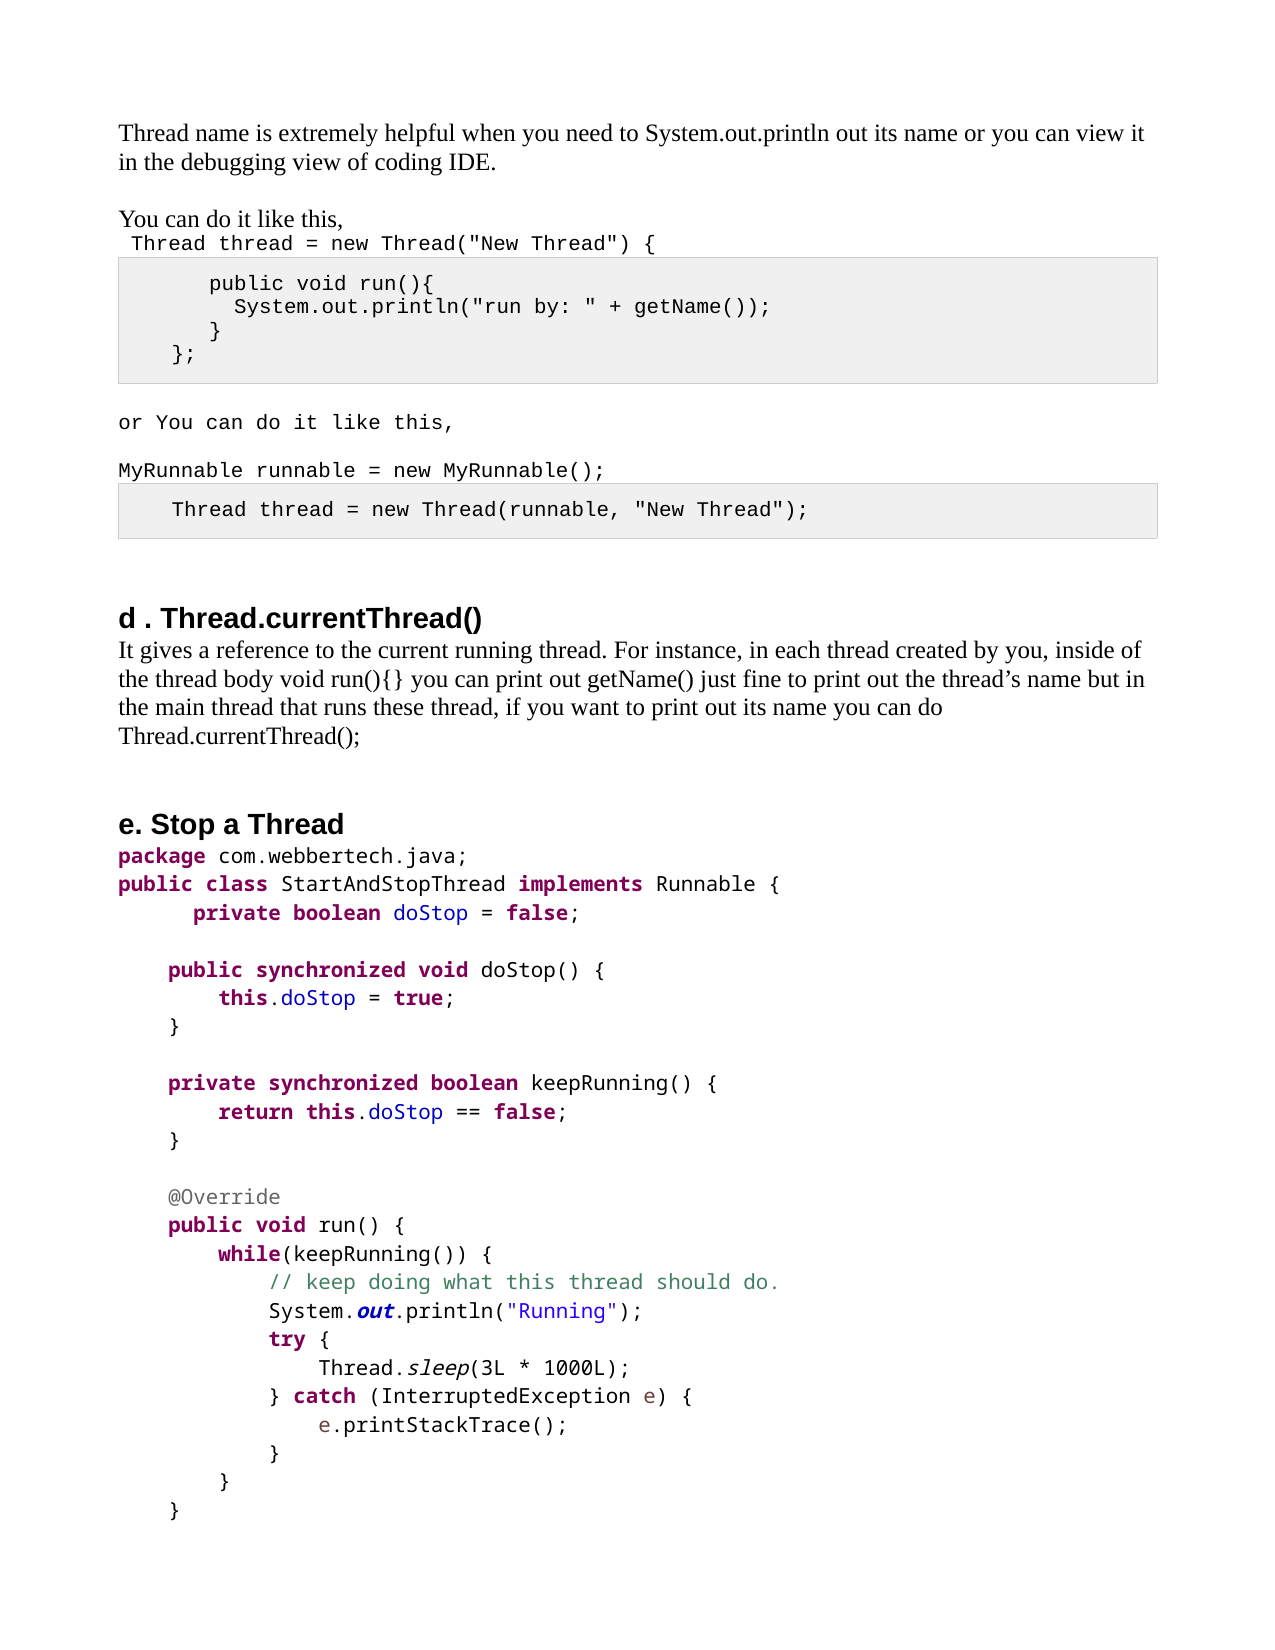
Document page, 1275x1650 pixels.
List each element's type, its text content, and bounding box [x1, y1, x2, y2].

text } catch (InterruptedException e) { [118, 1381, 1157, 1410]
text } [324, 304, 330, 312]
text public void run(){ [119, 258, 1157, 280]
text d . Thread.currentThread() [118, 601, 1157, 635]
text public class StartAndStopThread implements Runnable { [118, 869, 1157, 898]
text this.doStop = true; [118, 983, 1157, 1012]
text private synchronized boolean keepRunning() { [118, 1068, 1157, 1097]
text MyRunnable runnable = new MyRunnable(); [118, 459, 1157, 483]
text or You can do it like this, [118, 412, 1157, 436]
text } [338, 304, 343, 312]
text } [500, 304, 505, 312]
text e. Stop a Thread [118, 807, 1157, 841]
text while(keepRunning()) { [118, 1239, 1157, 1267]
text }; [119, 328, 1157, 383]
text } [118, 1438, 1157, 1467]
text System.out.println("Running"); [118, 1296, 1157, 1324]
text public void run() { [118, 1211, 1157, 1239]
text Thread.sleep(3L * 1000L); [118, 1353, 1157, 1381]
text System.out.println("run by: " + getName()); [119, 280, 1157, 304]
text } [118, 1125, 1157, 1154]
text } [118, 1467, 1157, 1495]
text // keep doing what this thread should do. [118, 1267, 1157, 1296]
text Thread thread = new Thread(runnable, "New Thread"); [119, 484, 1157, 538]
text } [118, 1495, 1157, 1523]
text It gives a reference to the current running thread. For instance, in each thread created by you, inside of the thread body void run(){} you can print out getName() just fine to print out the thread’s name but in the main thread that runs these thread, if you want to print out its name you can do Thread.currentThread(); [118, 635, 1157, 750]
text private boolean doStop = false; [118, 898, 1157, 926]
text @Override [118, 1182, 1157, 1211]
text You can do it like this, [118, 204, 1157, 233]
text } [118, 1012, 1157, 1040]
text return this.doStop == false; [118, 1097, 1157, 1125]
text try { [118, 1324, 1157, 1353]
text } [119, 304, 1157, 328]
text e.printStackTrace(); [118, 1410, 1157, 1438]
text public synchronized void doStop() { [118, 955, 1157, 983]
text Thread name is extremely helpful when you need to System.out.println out its name or you can view it in the debugging view of coding IDE. [118, 118, 1157, 176]
text package com.webbertech.java; [118, 841, 1157, 869]
text Thread thread = new Thread("New Thread") { [118, 233, 1157, 257]
